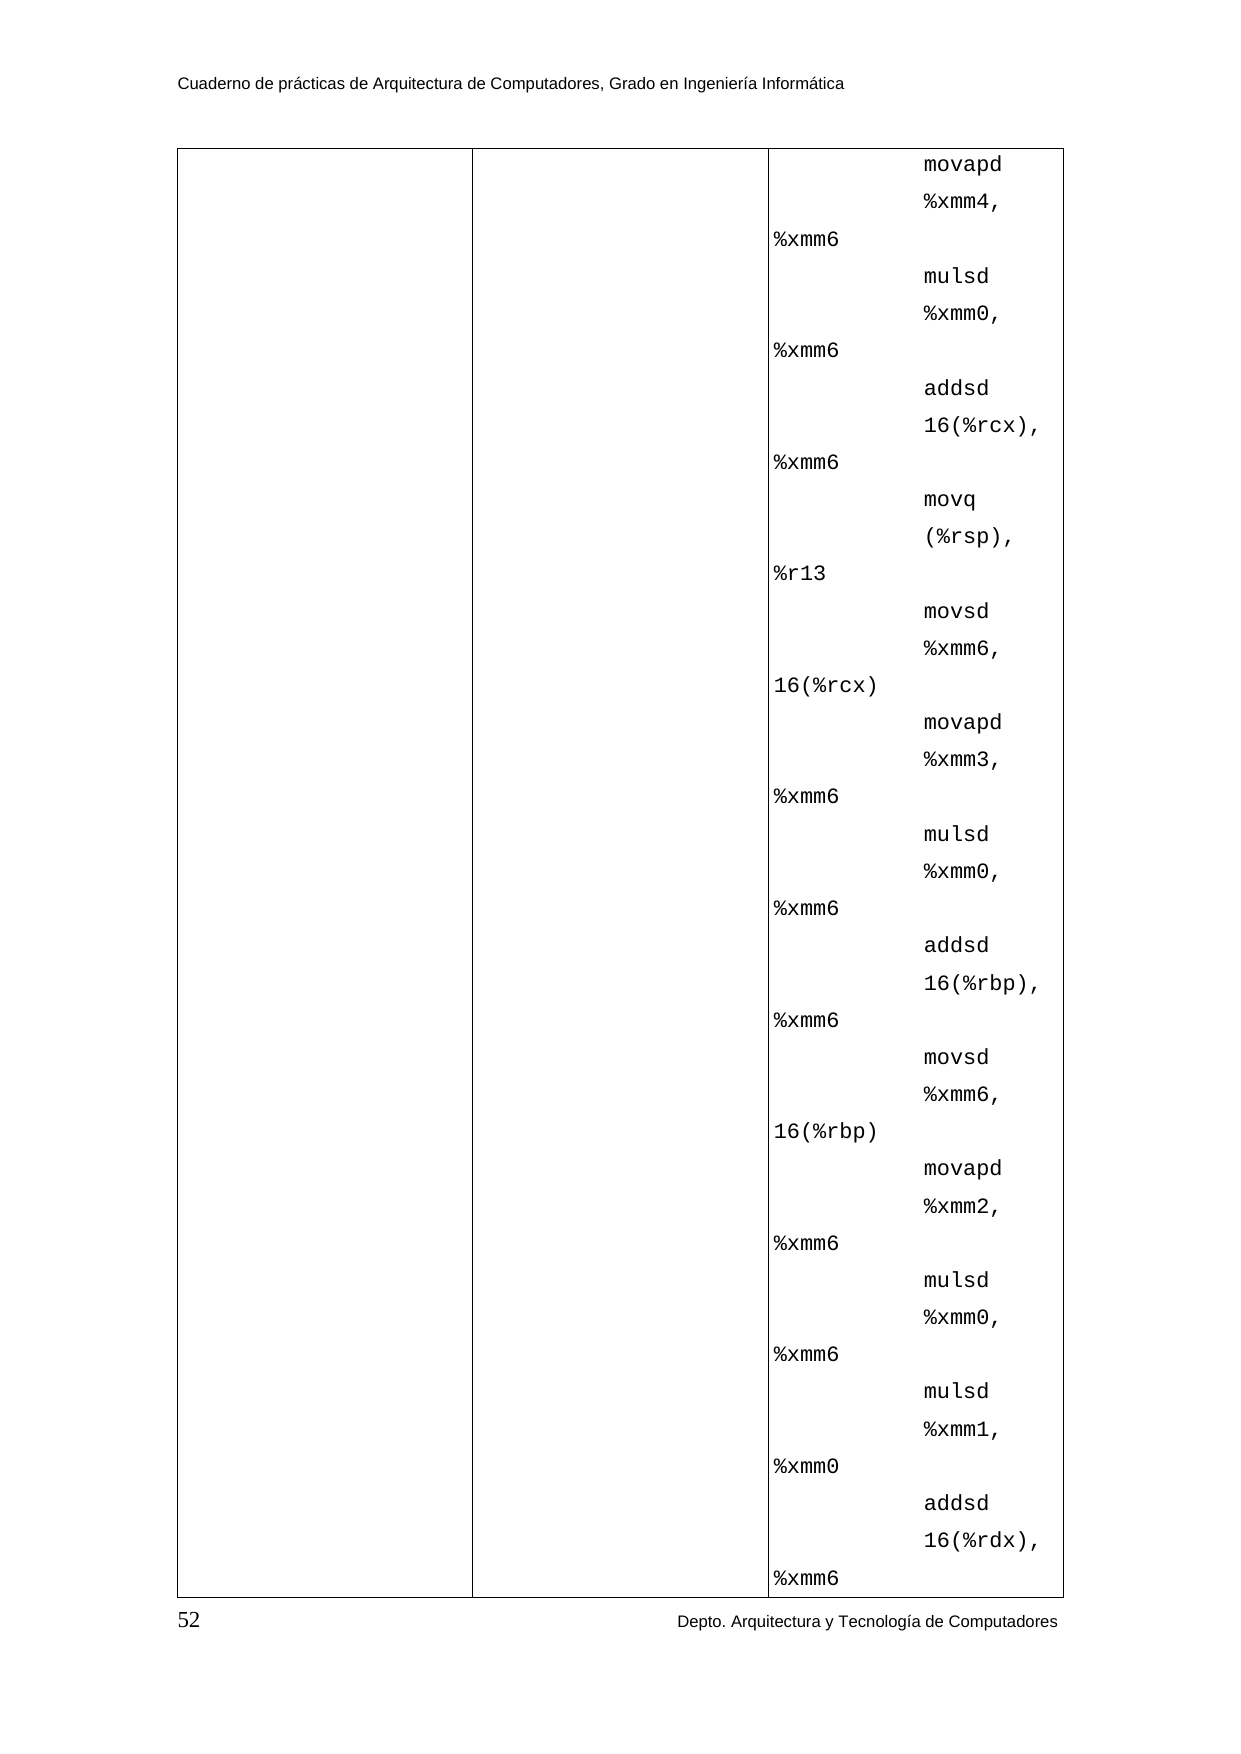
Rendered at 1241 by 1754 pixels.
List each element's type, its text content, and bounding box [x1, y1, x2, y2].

table_cell [178, 149, 472, 1597]
table_cell movapd %xmm4, %xmm6 mulsd %xmm0, %xmm6 addsd 16(%rcx), %xmm6 movq (%rsp), %r13 movsd %xmm6, 16(%rcx) movapd %xmm3, %xmm6 mulsd %xmm0, %xmm6 addsd 16(%rbp), %xmm6 movsd %xmm6, 16(%rbp) movapd %xmm2, %xmm6 mulsd %xmm0, %xmm6 mulsd %xmm1, %xmm0 addsd 16(%rdx), %xmm6 [769, 149, 1063, 1597]
table_cell [473, 149, 768, 1597]
